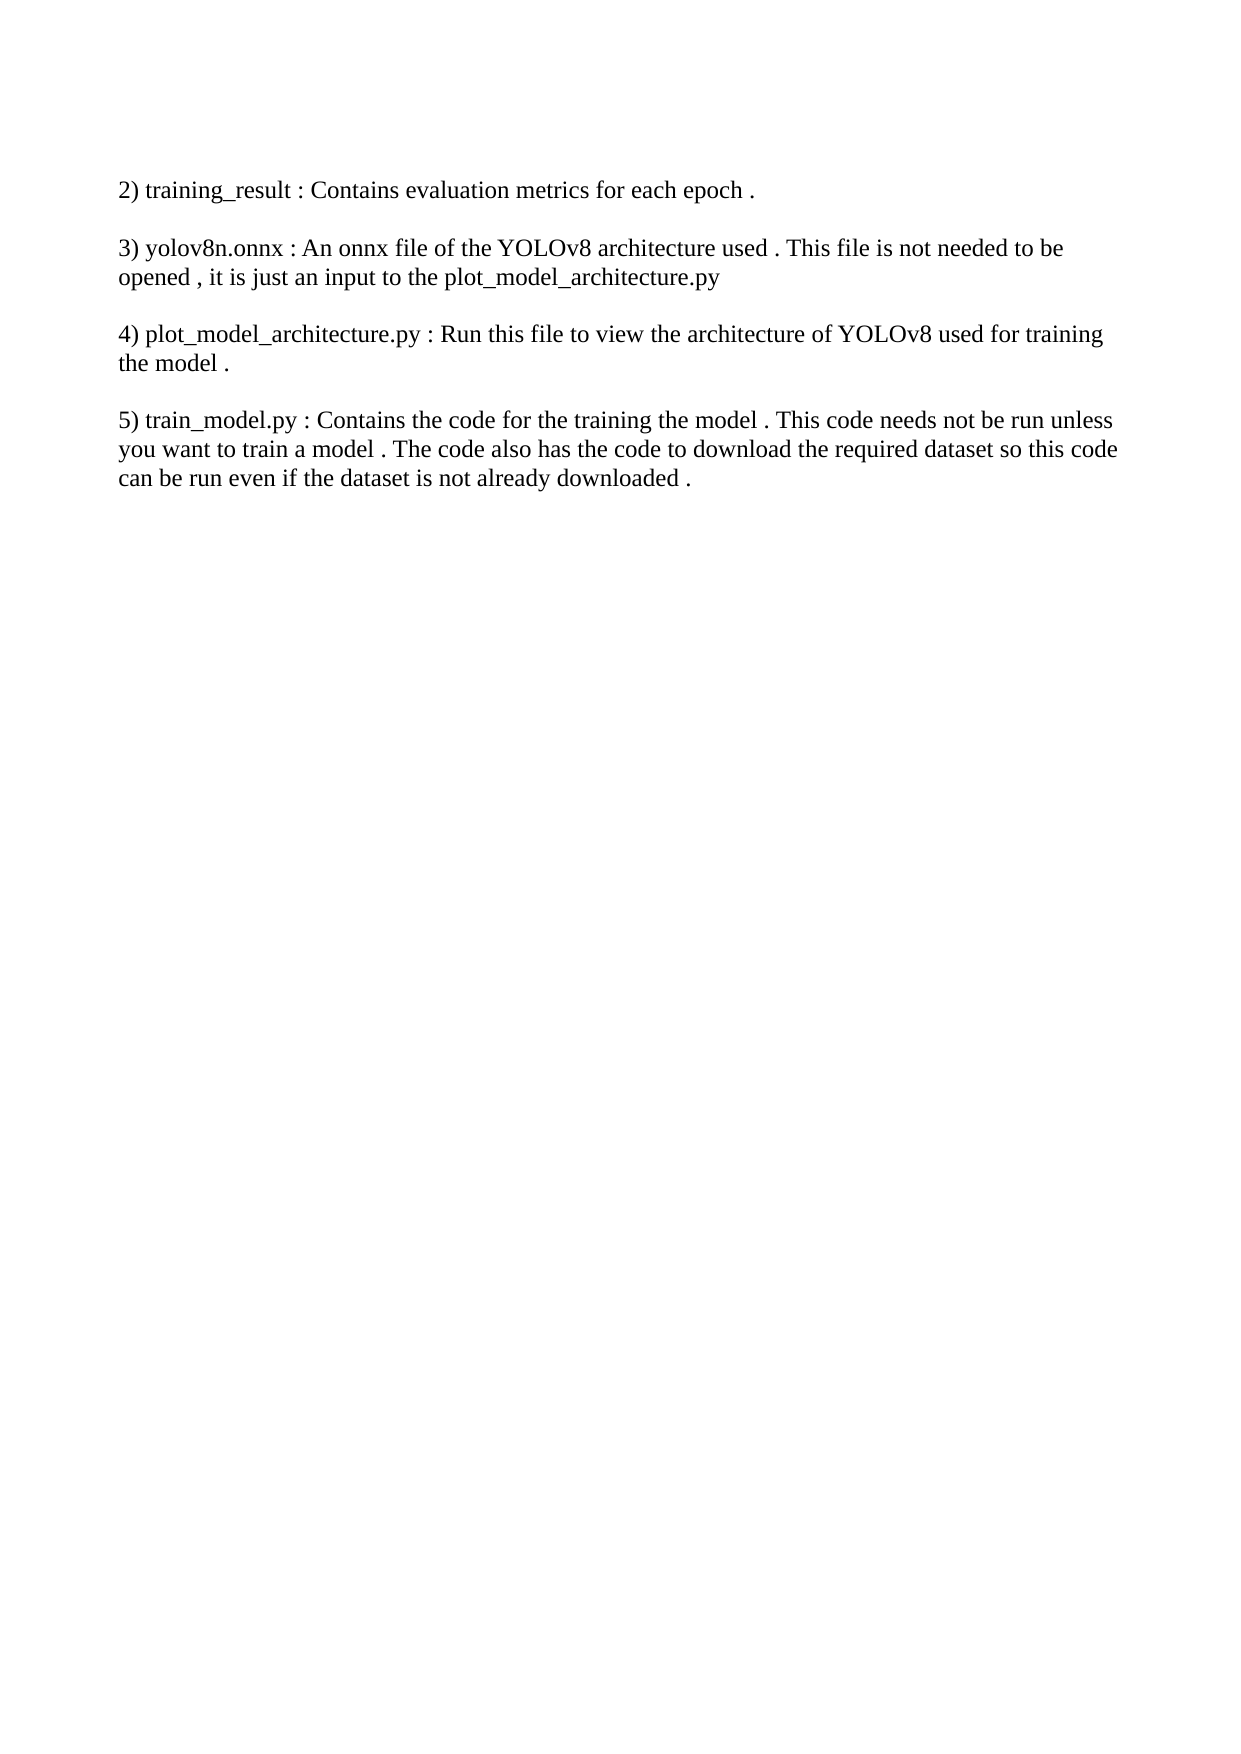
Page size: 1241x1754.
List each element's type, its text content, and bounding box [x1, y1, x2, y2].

text 2) training_result : Contains evaluation metrics for each epoch . [118, 176, 1122, 204]
text 4) plot_model_architecture.py : Run this file to view the architecture of YOLOv8 used for training the model . [118, 319, 1122, 377]
text 3) yolov8n.onnx : An onnx file of the YOLOv8 architecture used . This file is not needed to be opened , it is just an input to the plot_model_architecture.py [118, 233, 1122, 291]
text 5) train_model.py : Contains the code for the training the model . This code needs not be run unless you want to train a model . The code also has the code to download the required dataset so this code can be run even if the dataset is not already downloaded . [118, 406, 1122, 492]
